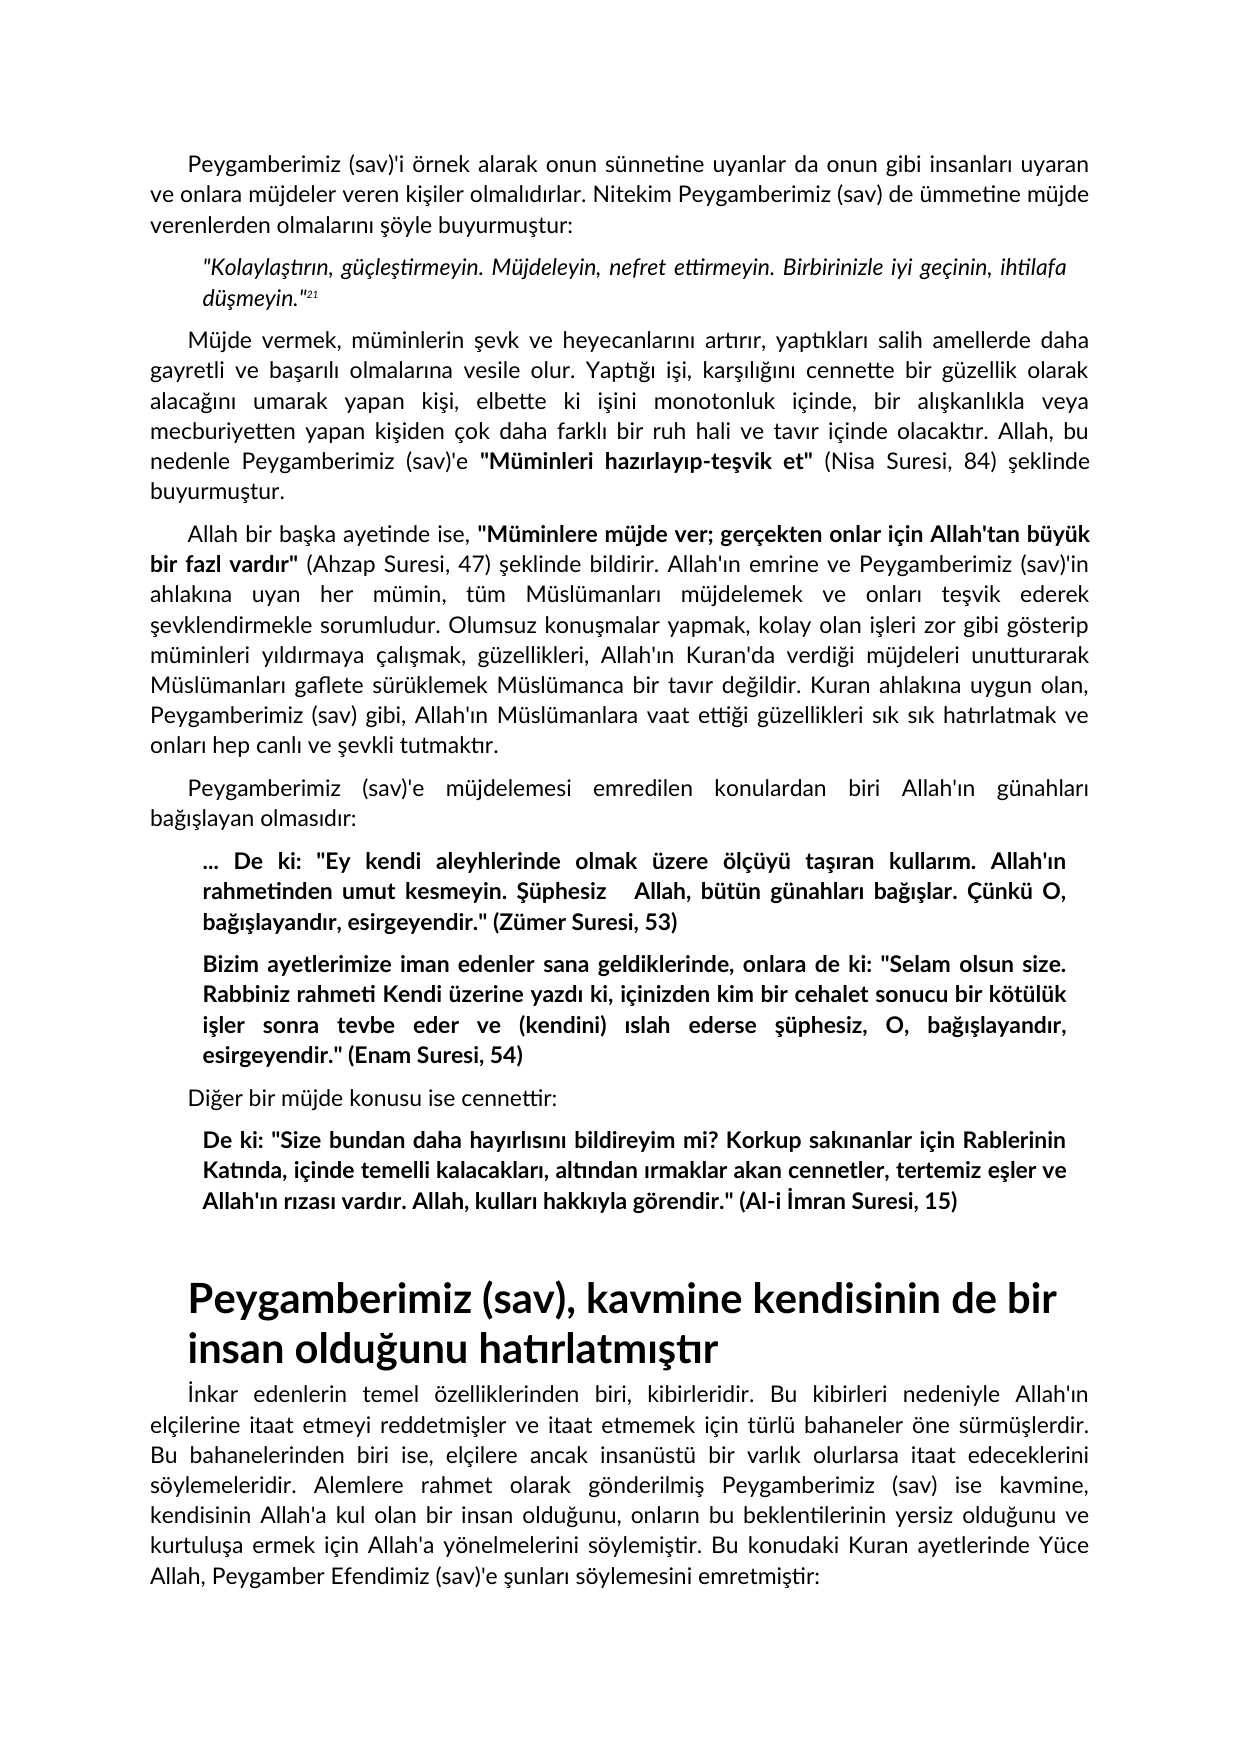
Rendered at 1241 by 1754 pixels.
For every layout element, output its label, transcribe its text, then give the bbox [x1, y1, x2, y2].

text Peygamberimiz (sav)'i örnek alarak onun sünnetine uyanlar da onun gibi insanları uyaran ve onlara müjdeler veren kişiler olmalıdırlar. Nitekim Peygamberimiz (sav) de ümmetine müjde verenlerden olmalarını şöyle buyurmuştur: [150, 150, 1090, 238]
text Allah bir başka ayetinde ise, "Müminlere müjde ver; gerçekten onlar için Allah'tan büyük bir fazl vardır" (Ahzap Suresi, 47) şeklinde bildirir. Allah'ın emrine ve Peygamberimiz (sav)'in ahlakına uyan her mümin, tüm Müslümanları müjdelemek ve onları teşvik ederek şevklendirmekle sorumludur. Olumsuz konuşmalar yapmak, kolay olan işleri zor gibi gösterip müminleri yıldırmaya çalışmak, güzellikleri, Allah'ın Kuran'da verdiği müjdeleri unutturarak Müslümanları gaflete sürüklemek Müslümanca bir tavır değildir. Kuran ahlakına uygun olan, Peygamberimiz (sav) gibi, Allah'ın Müslümanlara vaat ettiği güzellikleri sık sık hatırlatmak ve onları hep canlı ve şevkli tutmaktır. [150, 520, 1090, 759]
text "Kolaylaştırın, güçleştirmeyin. Müjdeleyin, nefret ettirmeyin. Birbirinizle iyi geçinin, ihtilafa düşmeyin."21 [202, 253, 1068, 311]
text De ki: "Size bundan daha hayırlısını bildireyim mi? Korkup sakınanlar için Rablerinin Katında, içinde temelli kalacakları, altından ırmaklar akan cennetler, tertemiz eşler ve Allah'ın rızası vardır. Allah, kulları hakkıyla görendir." (Al-i İmran Suresi, 15) [202, 1126, 1068, 1214]
text Peygamberimiz (sav)'e müjdelemesi emredilen konulardan biri Allah'ın günahları bağışlayan olmasıdır: [150, 774, 1090, 832]
text Müjde vermek, müminlerin şevk ve heyecanlarını artırır, yaptıkları salih amellerde daha gayretli ve başarılı olmalarına vesile olur. Yaptığı işi, karşılığını cennette bir güzellik olarak alacağını umarak yapan kişi, elbette ki işini monotonluk içinde, bir alışkanlıkla veya mecburiyetten yapan kişiden çok daha farklı bir ruh hali ve tavır içinde olacaktır. Allah, bu nedenle Peygamberimiz (sav)'e "Müminleri hazırlayıp-teşvik et" (Nisa Suresi, 84) şeklinde buyurmuştur. [150, 326, 1090, 504]
text İnkar edenlerin temel özelliklerinden biri, kibirleridir. Bu kibirleri nedeniyle Allah'ın elçilerine itaat etmeyi reddetmişler ve itaat etmemek için türlü bahaneler öne sürmüşlerdir. Bu bahanelerinden biri ise, elçilere ancak insanüstü bir varlık olurlarsa itaat edeceklerini söylemeleridir. Alemlere rahmet olarak gönderilmiş Peygamberimiz (sav) ise kavmine, kendisinin Allah'a kul olan bir insan olduğunu, onların bu beklentilerinin yersiz olduğunu ve kurtuluşa ermek için Allah'a yönelmelerini söylemiştir. Bu konudaki Kuran ayetlerinde Yüce Allah, Peygamber Efendimiz (sav)'e şunları söylemesini emretmiştir: [150, 1380, 1090, 1589]
subtitle Peygamberimiz (sav), kavmine kendisinin de bir insan olduğunu hatırlatmıştır [187, 1272, 1090, 1372]
text Diğer bir müjde konusu ise cennettir: [150, 1083, 1090, 1111]
text Bizim ayetlerimize iman edenler sana geldiklerinde, onlara de ki: "Selam olsun size. Rabbiniz rahmeti Kendi üzerine yazdı ki, içinizden kim bir cehalet sonucu bir kötülük işler sonra tevbe eder ve (kendini) ıslah ederse şüphesiz, O, bağışlayandır, esirgeyendir." (Enam Suresi, 54) [202, 950, 1068, 1068]
text ... De ki: "Ey kendi aleyhlerinde olmak üzere ölçüyü taşıran kullarım. Allah'ın rahmetinden umut kesmeyin. Şüphesiz Allah, bütün günahları bağışlar. Çünkü O, bağışlayandır, esirgeyendir." (Zümer Suresi, 53) [202, 847, 1068, 935]
